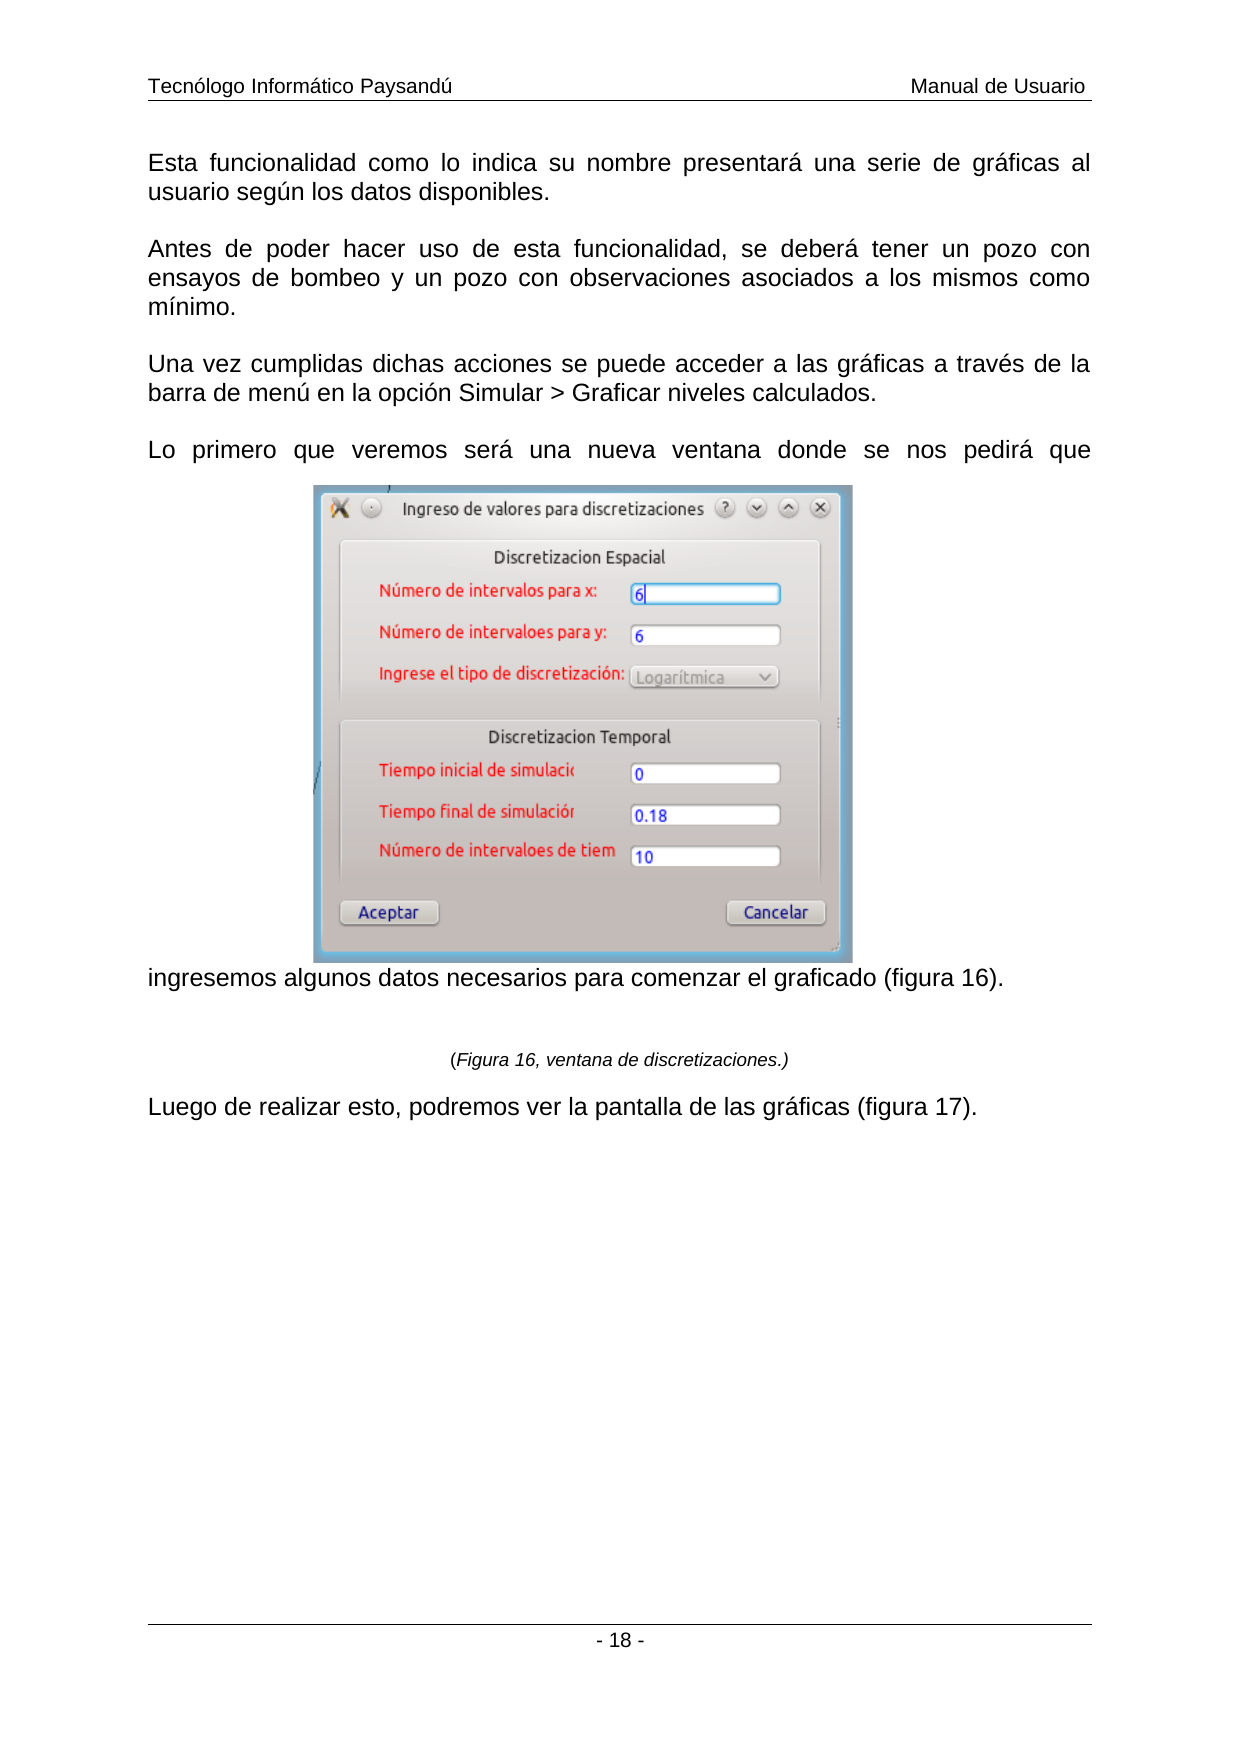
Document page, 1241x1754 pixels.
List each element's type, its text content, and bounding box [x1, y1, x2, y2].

picture [313, 485, 853, 963]
text Luego de realizar esto, podremos ver la pantalla de las gráficas (figura 17). [148, 1092, 1092, 1121]
text Una vez cumplidas dichas acciones se puede acceder a las gráficas a través de la barra de menú en la opción Simular > Graficar niveles calculados. [148, 349, 1092, 406]
text Antes de poder hacer uso de esta funcionalidad, se deberá tener un pozo con ensayos de bombeo y un pozo con observaciones asociados a los mismos como mínimo. [148, 234, 1092, 320]
text Lo primero que veremos será una nueva ventana donde se nos pedirá que ingresemos algunos datos necesarios para comenzar el graficado (figura 16). [148, 435, 1092, 991]
text (Figura 16, ventana de discretizaciones.) [148, 1049, 1092, 1070]
text Esta funcionalidad como lo indica su nombre presentará una serie de gráficas al usuario según los datos disponibles. [148, 148, 1092, 205]
